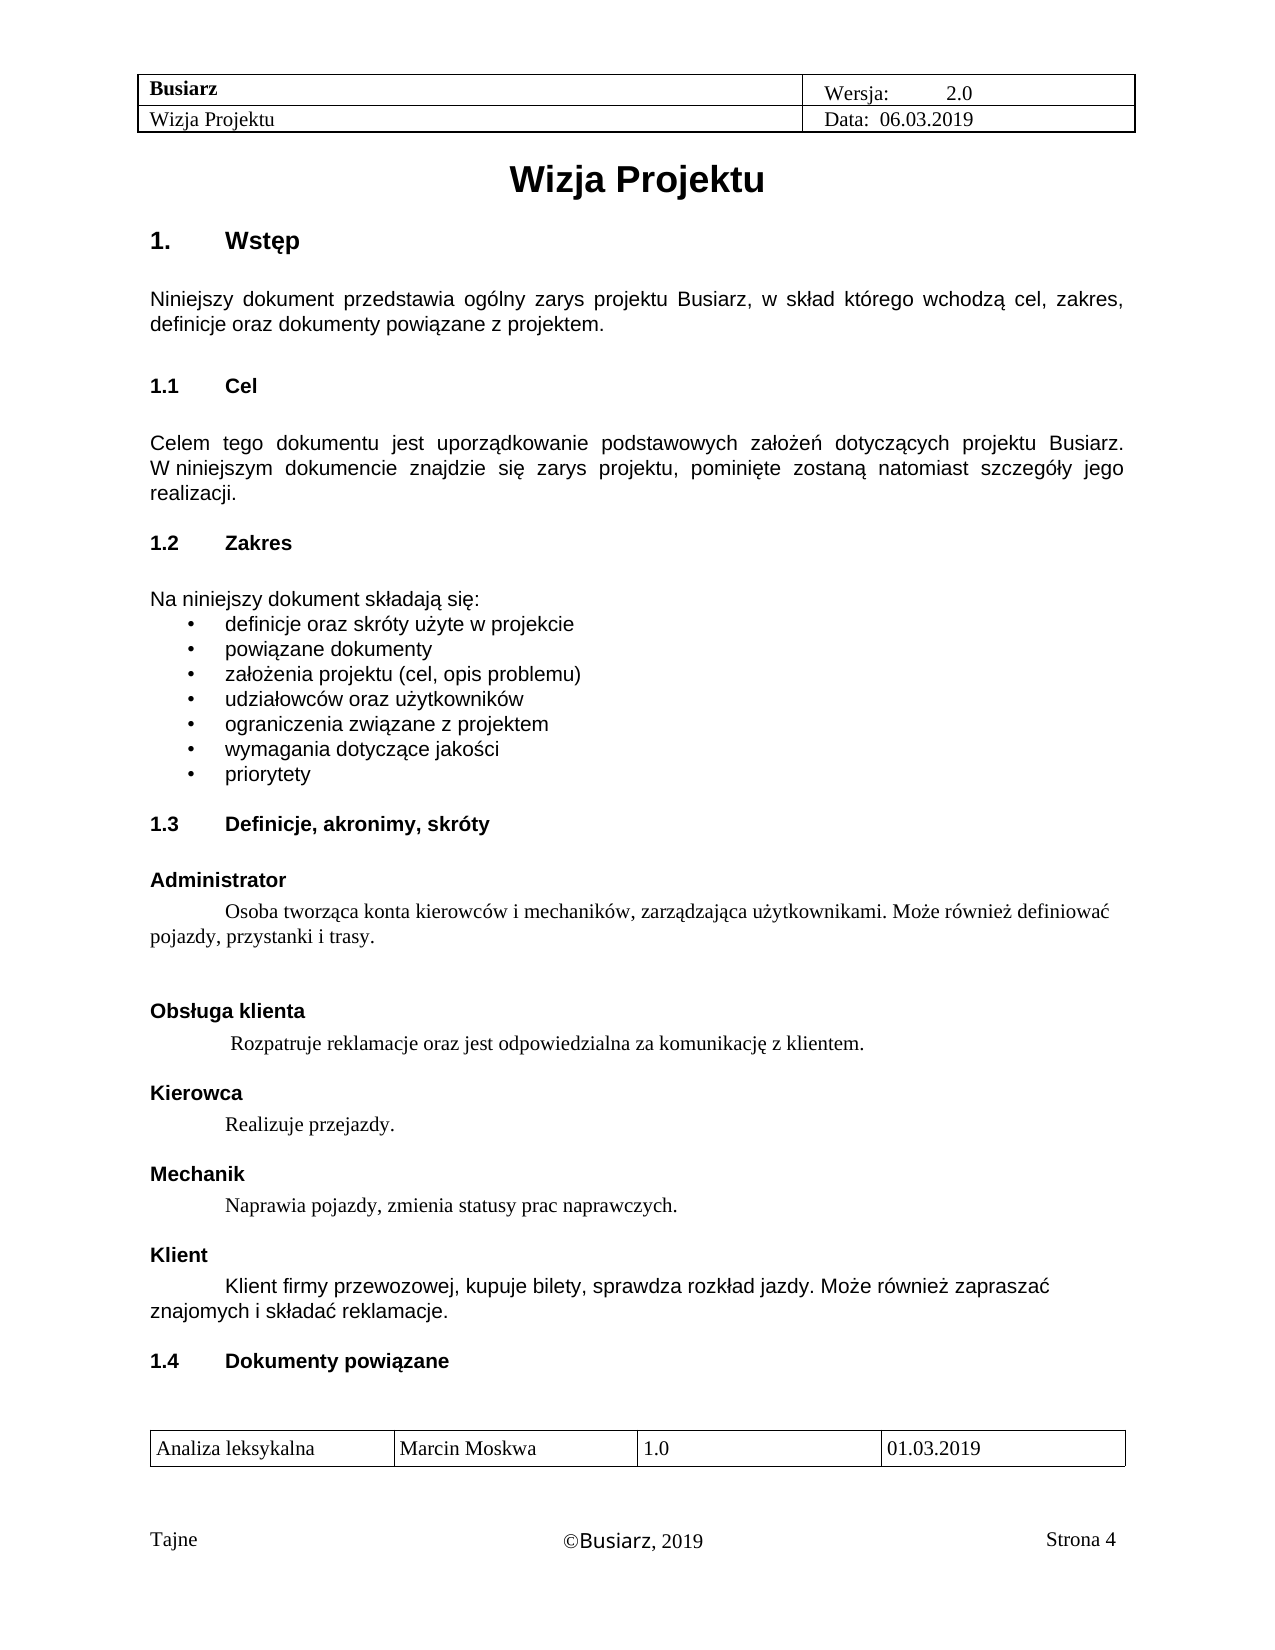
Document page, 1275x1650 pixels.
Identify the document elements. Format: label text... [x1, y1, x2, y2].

subtitle Zakres [150, 529, 1125, 554]
text Celem tego dokumentu jest uporządkowanie podstawowych założeń dotyczących projektu Busiarz. W niniejszym dokumencie znajdzie się zarys projektu, pominięte zostaną natomiast szczegóły jego realizacji. [150, 429, 1125, 504]
table_header 01.03.2019 [882, 1431, 1125, 1466]
text Rozpatruje reklamacje oraz jest odpowiedzialna za komunikację z klientem. [150, 1029, 1125, 1054]
table_header 1.0 [638, 1431, 881, 1466]
list założenia projektu (cel, opis problemu) [187, 661, 1125, 686]
subtitle Wstęp [150, 226, 1125, 254]
subtitle Cel [150, 373, 1125, 398]
subtitle Obsługa klienta [150, 998, 1125, 1023]
subtitle Wizja Projektu [150, 158, 1125, 201]
table_header Marcin Moskwa [395, 1431, 637, 1466]
list definicje oraz skróty użyte w projekcie [187, 611, 1125, 636]
text Realizuje przejazdy. [150, 1111, 1125, 1136]
list wymagania dotyczące jakości [187, 736, 1125, 761]
list udziałowców oraz użytkowników [187, 686, 1125, 711]
text Na niniejszy dokument składają się: [150, 586, 1125, 611]
list priorytety [187, 761, 1125, 786]
text Naprawia pojazdy, zmienia statusy prac naprawczych. [150, 1192, 1125, 1217]
text Niniejszy dokument przedstawia ogólny zarys projektu Busiarz, w skład którego wchodzą cel, zakres, definicje oraz dokumenty powiązane z projektem. [150, 286, 1125, 336]
subtitle Dokumenty powiązane [150, 1348, 1125, 1373]
subtitle Kierowca [150, 1079, 1125, 1104]
text Osoba tworząca konta kierowców i mechaników, zarządzająca użytkownikami. Może również definiować pojazdy, przystanki i trasy. [150, 898, 1125, 948]
table_header Analiza leksykalna [151, 1431, 394, 1466]
subtitle Mechanik [150, 1161, 1125, 1186]
subtitle Administrator [150, 867, 1125, 892]
list powiązane dokumenty [187, 636, 1125, 661]
list ograniczenia związane z projektem [187, 711, 1125, 736]
text Klient firmy przewozowej, kupuje bilety, sprawdza rozkład jazdy. Może również zapraszać znajomych i składać reklamacje. [150, 1273, 1125, 1323]
subtitle Klient [150, 1242, 1125, 1267]
subtitle Definicje, akronimy, skróty [150, 811, 1125, 836]
